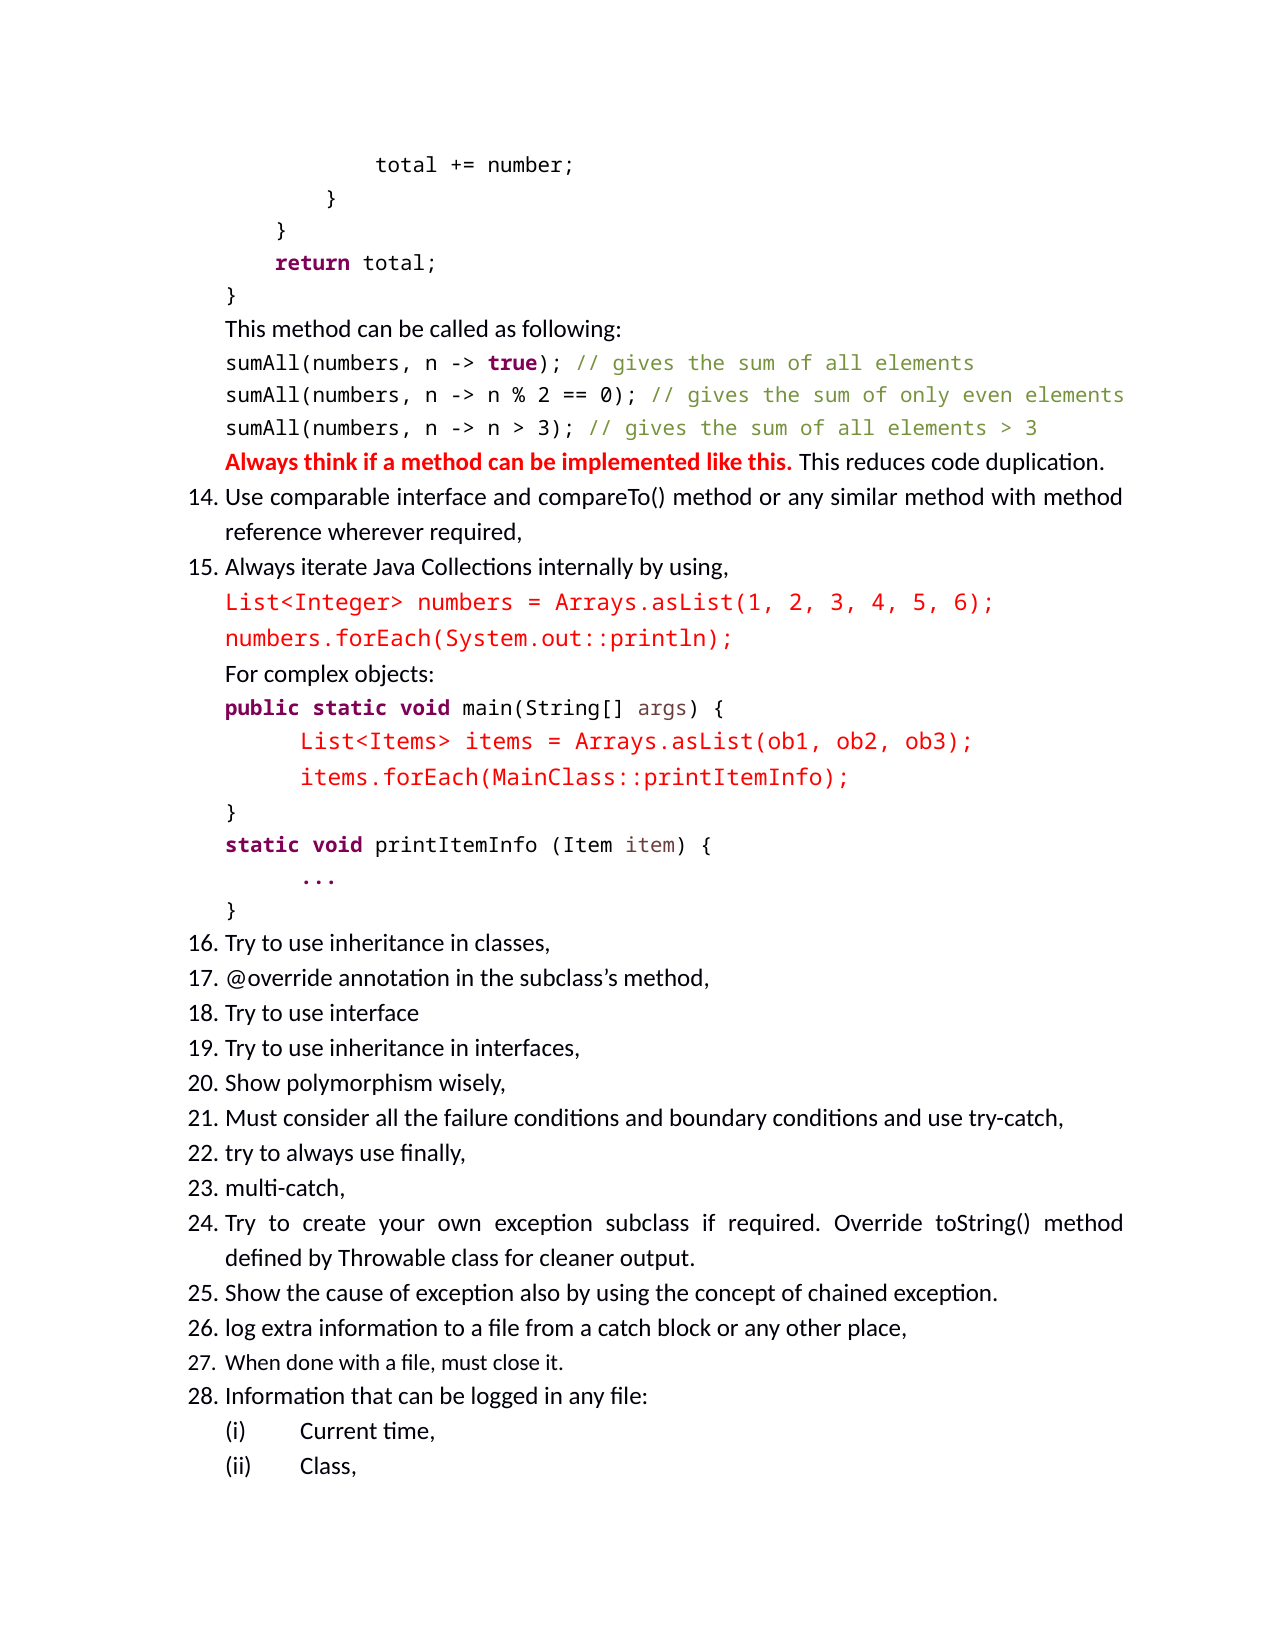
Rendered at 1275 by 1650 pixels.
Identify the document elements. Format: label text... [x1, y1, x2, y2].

list Show the cause of exception also by using the concept of chained exception. [187, 1278, 1125, 1308]
list sumAll(numbers, n -> n % 2 == 0); // gives the sum of only even elements [225, 381, 1125, 409]
list Try to use inheritance in interfaces, [187, 1033, 1125, 1063]
list try to always use finally, [187, 1138, 1125, 1168]
list static void printItemInfo (Item item) { [225, 830, 1125, 858]
list Use comparable interface and compareTo() method or any similar method with method reference wherever required, [187, 481, 1125, 546]
list When done with a file, must close it. [187, 1348, 1125, 1376]
list Try to create your own exception subclass if required. Override toString() method defined by Throwable class for cleaner output. [187, 1208, 1125, 1273]
list public static void main(String[] args) { [225, 693, 1125, 721]
list Try to use interface [187, 998, 1125, 1028]
list Always think if a method can be implemented like this. This reduces code duplication. [225, 446, 1125, 476]
list Try to use inheritance in classes, [187, 928, 1125, 958]
list Class, [225, 1450, 1125, 1480]
list log extra information to a file from a catch block or any other place, [187, 1313, 1125, 1343]
list multi-catch, [187, 1173, 1125, 1203]
list List<Integer> numbers = Arrays.asList(1, 2, 3, 4, 5, 6); [225, 586, 1125, 617]
list return total; [225, 248, 1125, 276]
list sumAll(numbers, n -> true); // gives the sum of all elements [225, 348, 1125, 376]
list } [225, 280, 1125, 309]
list Must consider all the failure conditions and boundary conditions and use try-catch, [187, 1103, 1125, 1133]
list sumAll(numbers, n -> n > 3); // gives the sum of all elements > 3 [225, 413, 1125, 442]
list @override annotation in the subclass’s method, [187, 963, 1125, 993]
list numbers.forEach(System.out::println); [225, 622, 1125, 653]
list } [225, 183, 1125, 211]
list For complex objects: [225, 658, 1125, 688]
list } [225, 797, 1125, 826]
list items.forEach(MainClass::printItemInfo); [300, 761, 1125, 792]
list Always iterate Java Collections internally by using, [187, 551, 1125, 581]
list total += number; [225, 150, 1125, 178]
list Current time, [225, 1415, 1125, 1445]
list This method can be called as following: [225, 313, 1125, 343]
list List<Items> items = Arrays.asList(ob1, ob2, ob3); [300, 725, 1125, 757]
list ... [225, 862, 1125, 891]
list Show polymorphism wisely, [187, 1068, 1125, 1098]
list } [225, 895, 1125, 923]
list } [225, 215, 1125, 244]
list Information that can be logged in any file: [187, 1380, 1125, 1410]
